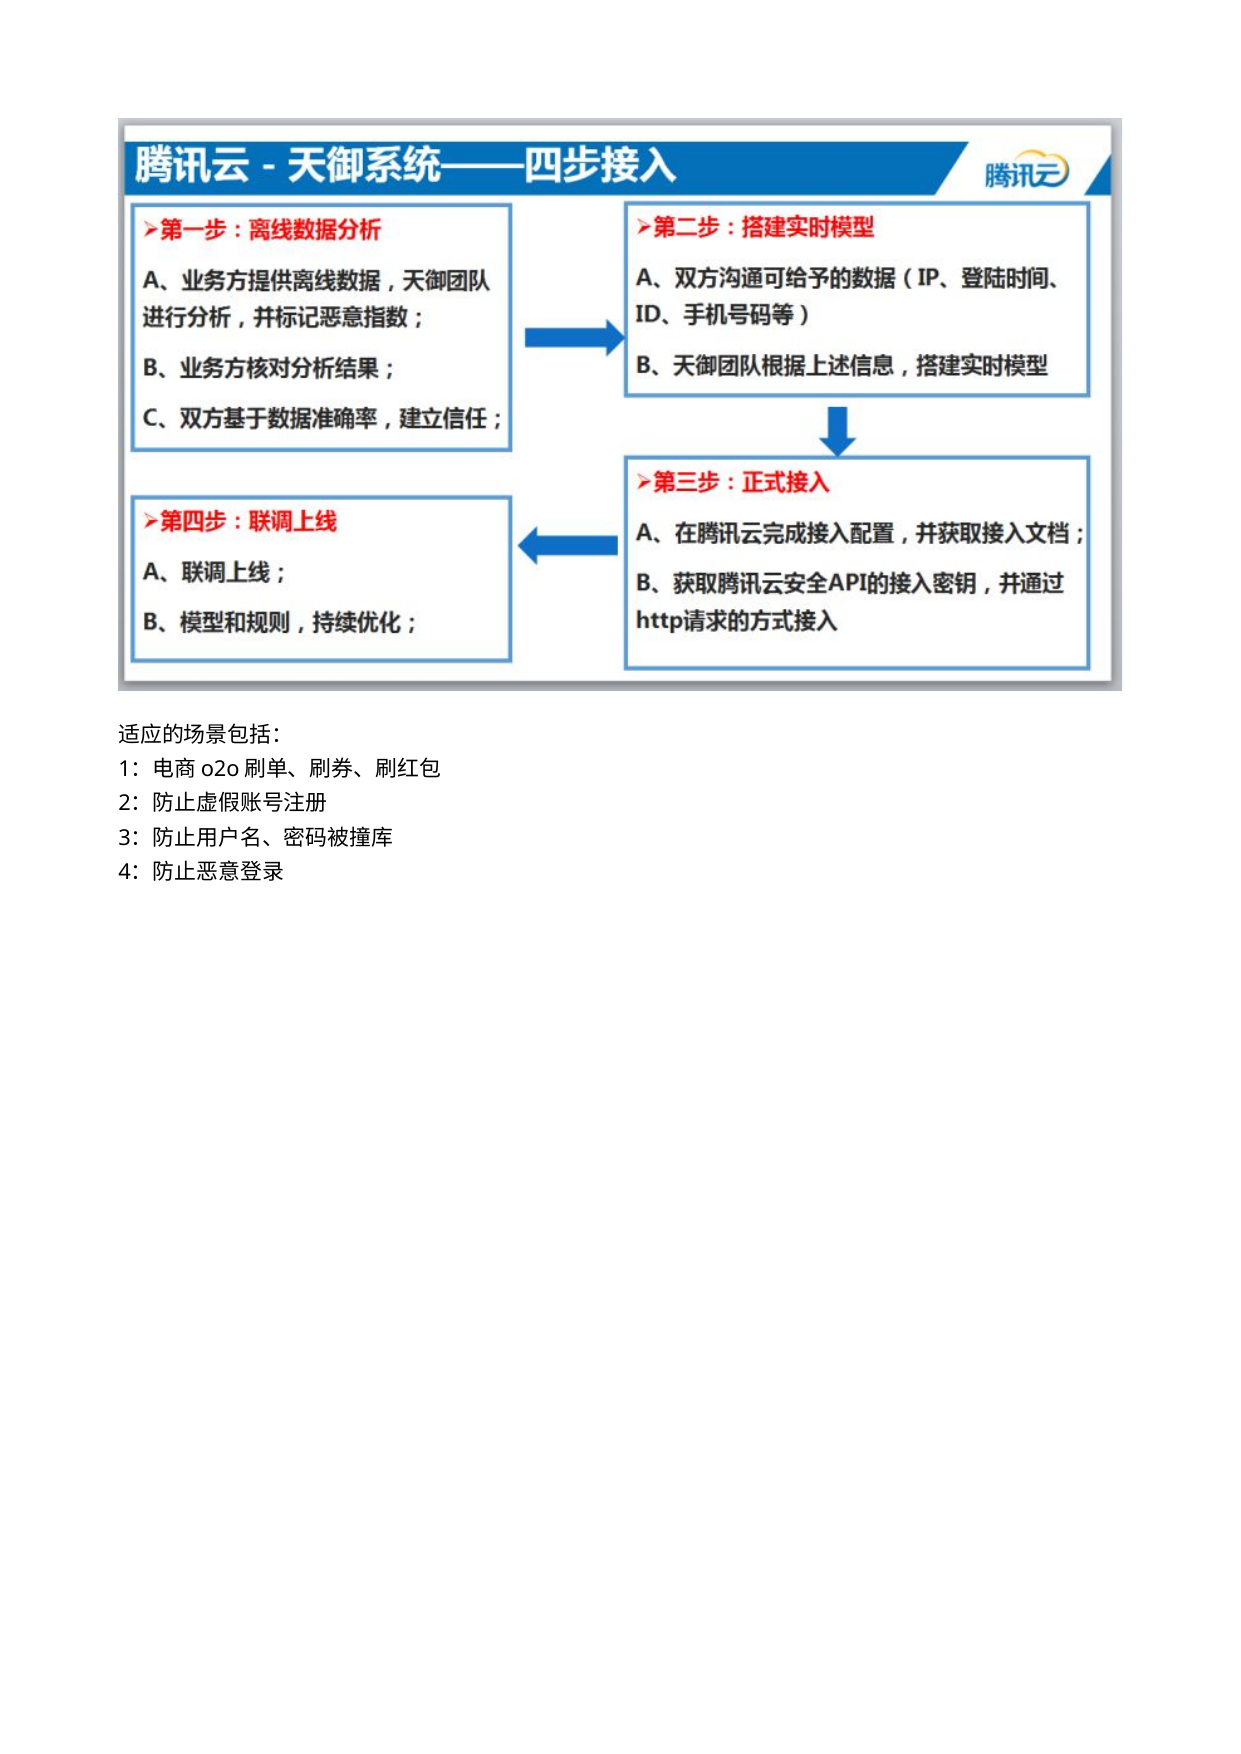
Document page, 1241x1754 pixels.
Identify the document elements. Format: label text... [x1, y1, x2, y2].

picture [118, 118, 1123, 691]
text 3：防止用户名、密码被撞库 [118, 817, 1122, 851]
text 4：防止恶意登录 [118, 851, 1122, 886]
text 适应的场景包括： [118, 714, 1122, 748]
text 2：防止虚假账号注册 [118, 783, 1122, 817]
text 1：电商o2o刷单、刷券、刷红包 [118, 748, 1122, 783]
